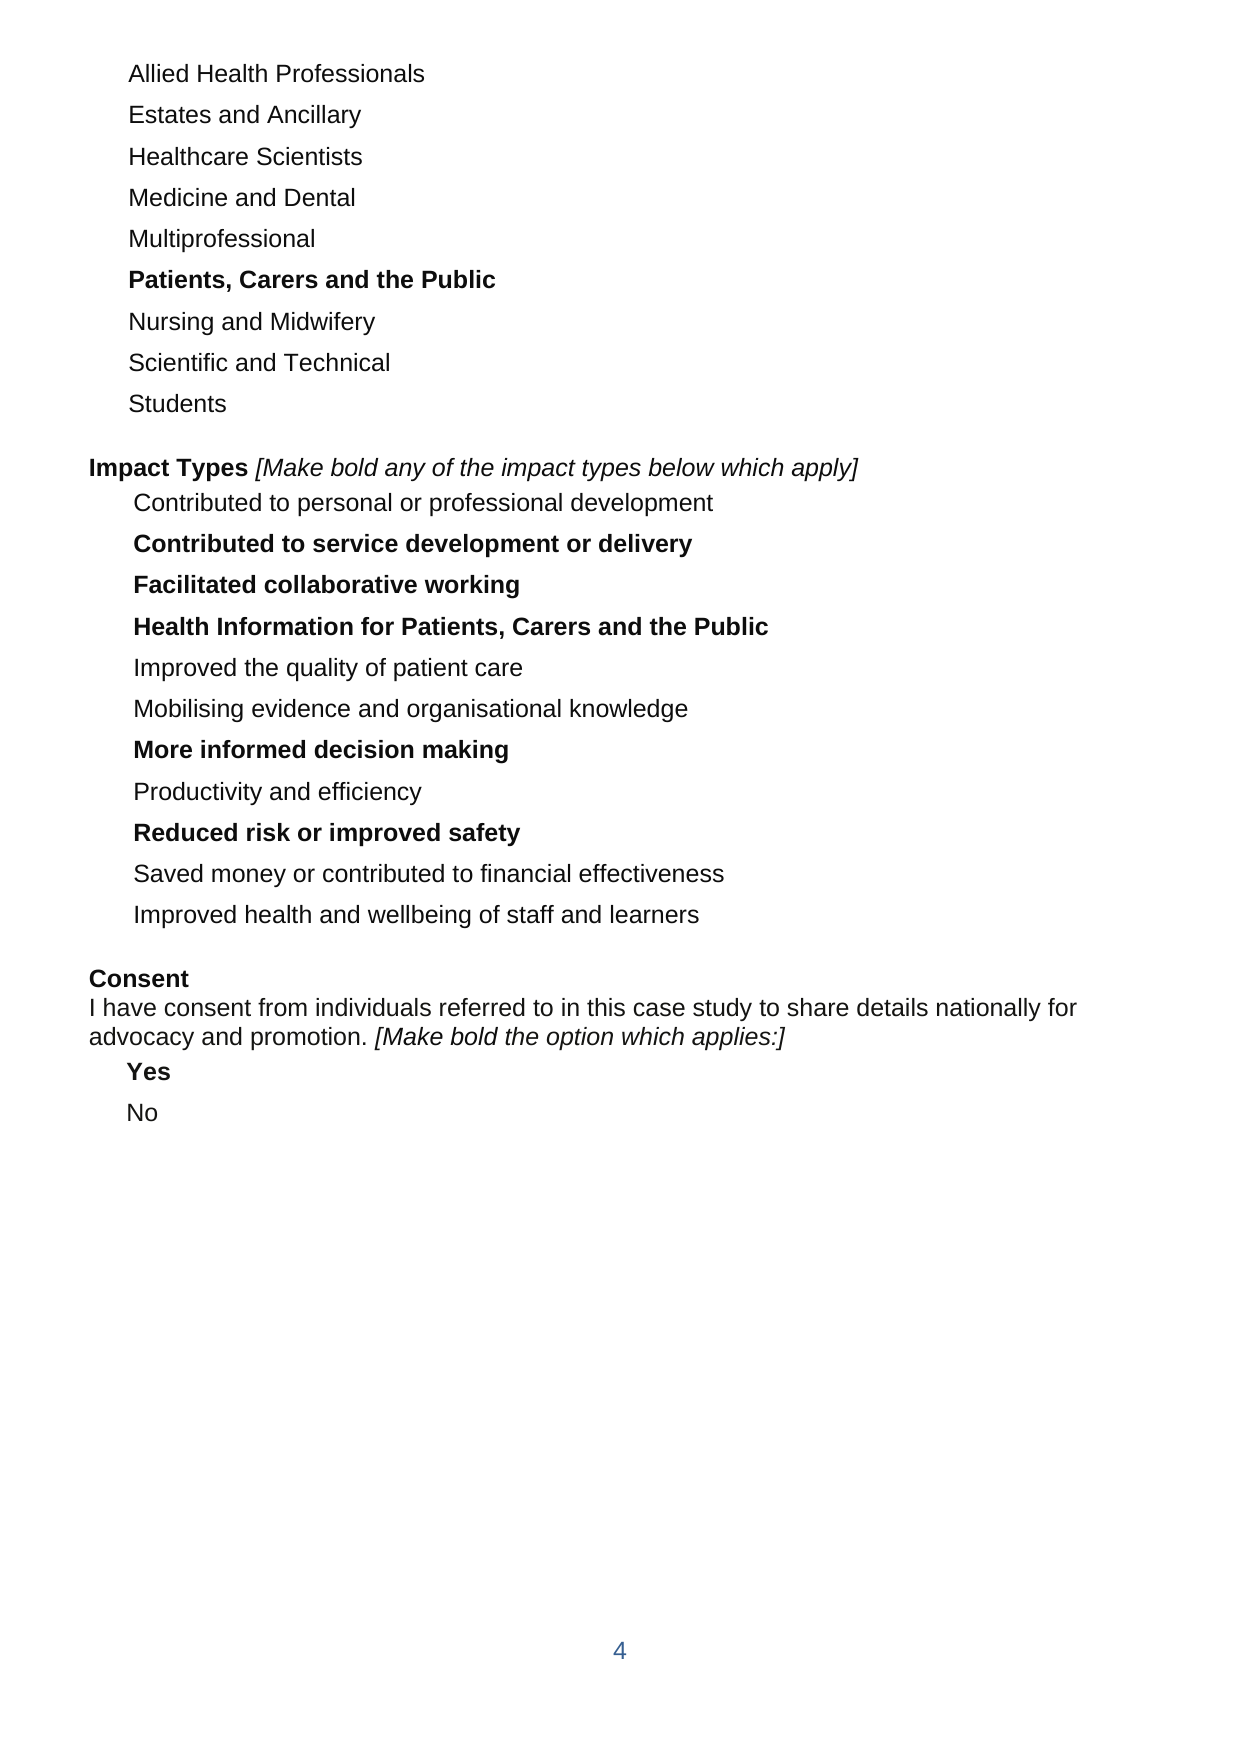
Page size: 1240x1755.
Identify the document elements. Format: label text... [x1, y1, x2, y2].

text Nursing and Midwifery [128, 307, 1151, 335]
text Medicine and Dental [128, 183, 1151, 212]
text Yes [126, 1057, 1151, 1085]
text Mobilising evidence and organisational knowledge [133, 694, 1151, 723]
text Contributed to service development or delivery [133, 529, 1151, 558]
text More informed decision making [133, 735, 1151, 764]
text Students [128, 389, 1151, 418]
text No [126, 1098, 1151, 1127]
text Healthcare Scientists [128, 142, 1151, 170]
text Multiprofessional [128, 224, 1151, 253]
text Saved money or contributed to financial effectiveness [133, 859, 1151, 888]
text Reduced risk or improved safety [133, 818, 1151, 847]
text Patients, Carers and the Public [128, 265, 1151, 294]
text Scientific and Technical [128, 348, 1151, 377]
text I have consent from individuals referred to in this case study to share details nationally for advocacy and promotion. [Make bold the option which applies:] [89, 993, 1151, 1050]
text Contributed to personal or professional development [133, 488, 1151, 517]
text Allied Health Professionals [128, 59, 1151, 88]
text Productivity and efficiency [133, 777, 1151, 805]
text Health Information for Patients, Carers and the Public [133, 612, 1151, 640]
text Facilitated collaborative working [133, 570, 1151, 599]
text Consent [89, 964, 1151, 993]
text Improved health and wellbeing of staff and learners [133, 900, 1151, 929]
text Estates and Ancillary [128, 100, 1151, 129]
text Impact Types [Make bold any of the impact types below which apply] [89, 453, 1151, 482]
text Improved the quality of patient care [133, 653, 1151, 682]
